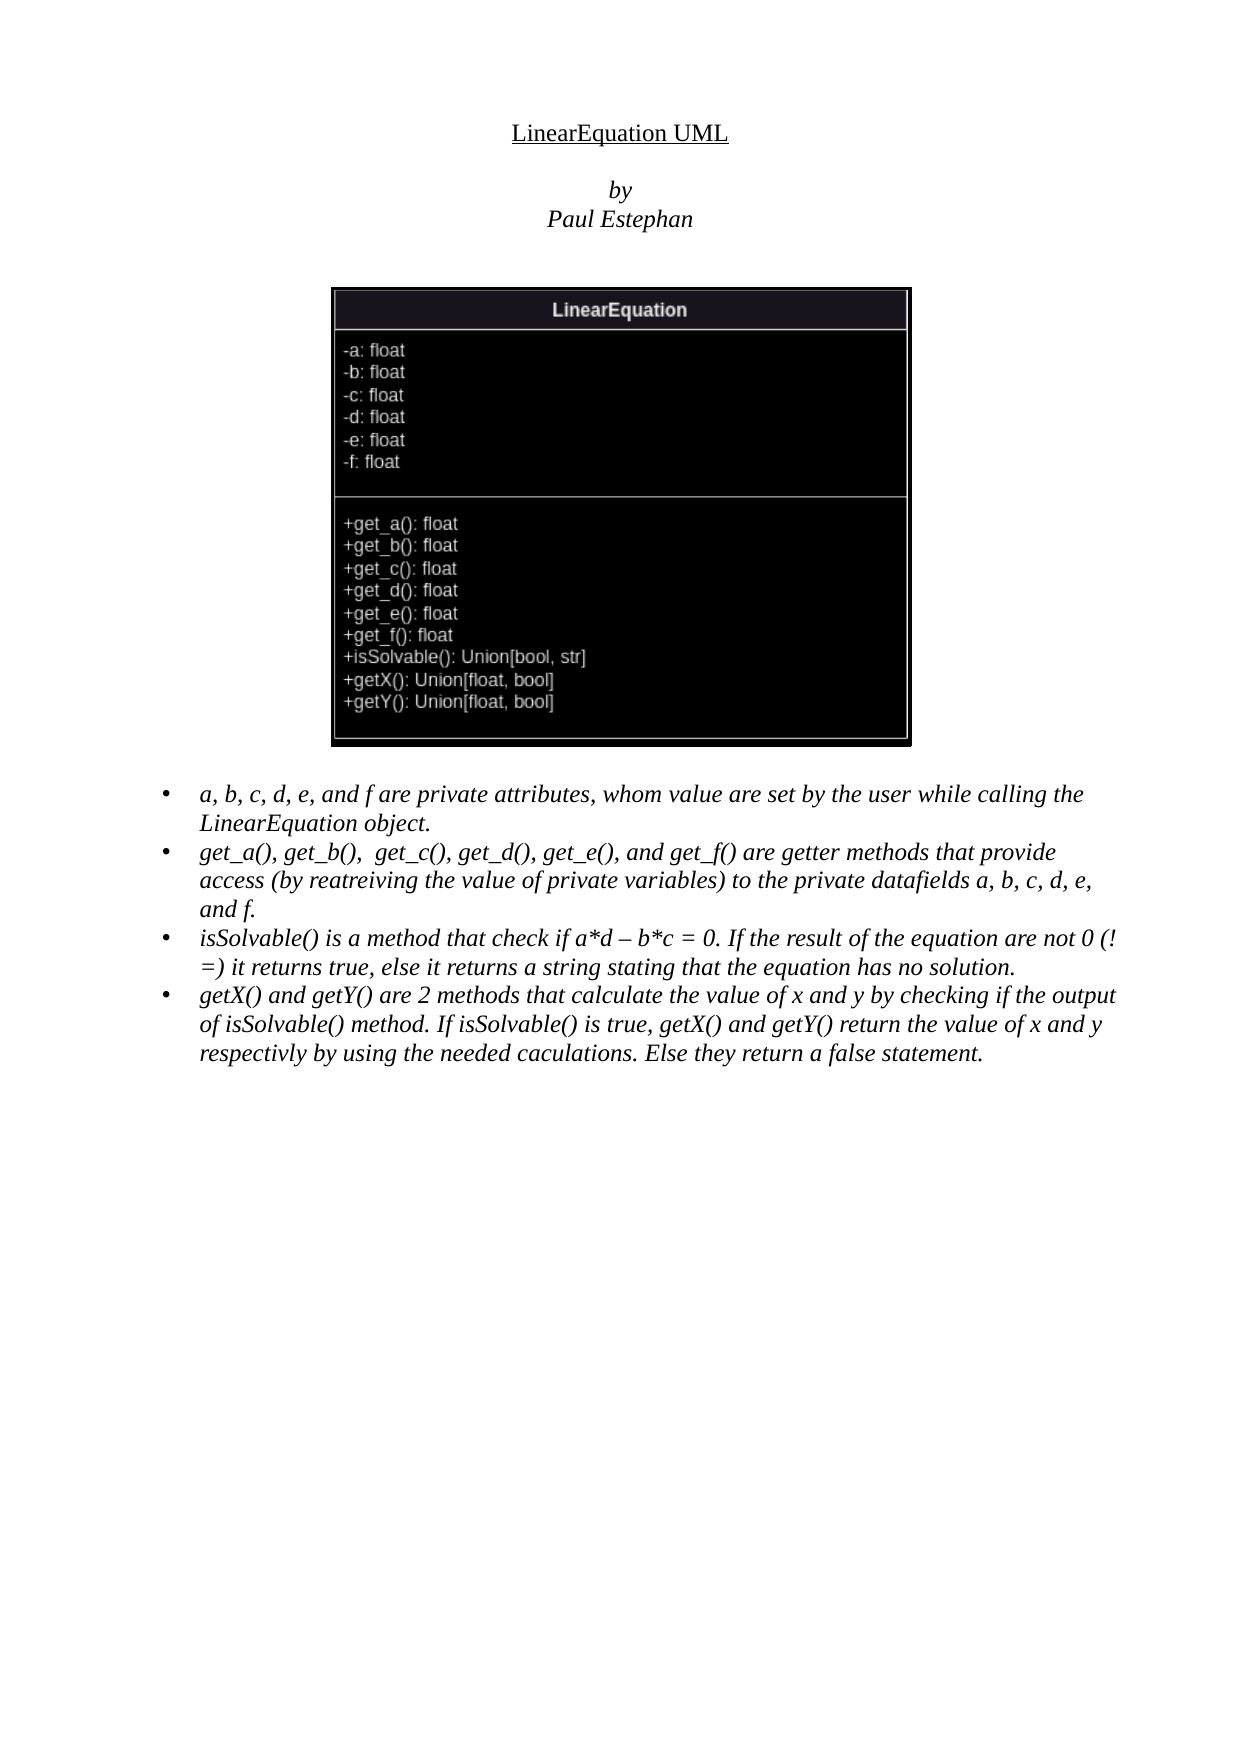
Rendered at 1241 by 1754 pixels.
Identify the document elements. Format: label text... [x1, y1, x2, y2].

text Paul Estephan [118, 204, 1122, 233]
text by [118, 176, 1122, 204]
picture [334, 290, 908, 744]
list get_a(), get_b(), get_c(), get_d(), get_e(), and get_f() are getter methods that provide access (by reatreiving the value of private variables) to the private datafields a, b, c, d, e, and f. [162, 837, 1122, 923]
text LinearEquation UML [118, 118, 1122, 147]
list isSolvable() is a method that check if a*d – b*c = 0. If the result of the equation are not 0 (!=) it returns true, else it returns a string stating that the equation has no solution. [162, 923, 1122, 981]
list getX() and getY() are 2 methods that calculate the value of x and y by checking if the output of isSolvable() method. If isSolvable() is true, getX() and getY() return the value of x and y respectivly by using the needed caculations. Else they return a false statement. [162, 981, 1122, 1067]
list a, b, c, d, e, and f are private attributes, whom value are set by the user while calling the LinearEquation object. [162, 779, 1122, 837]
